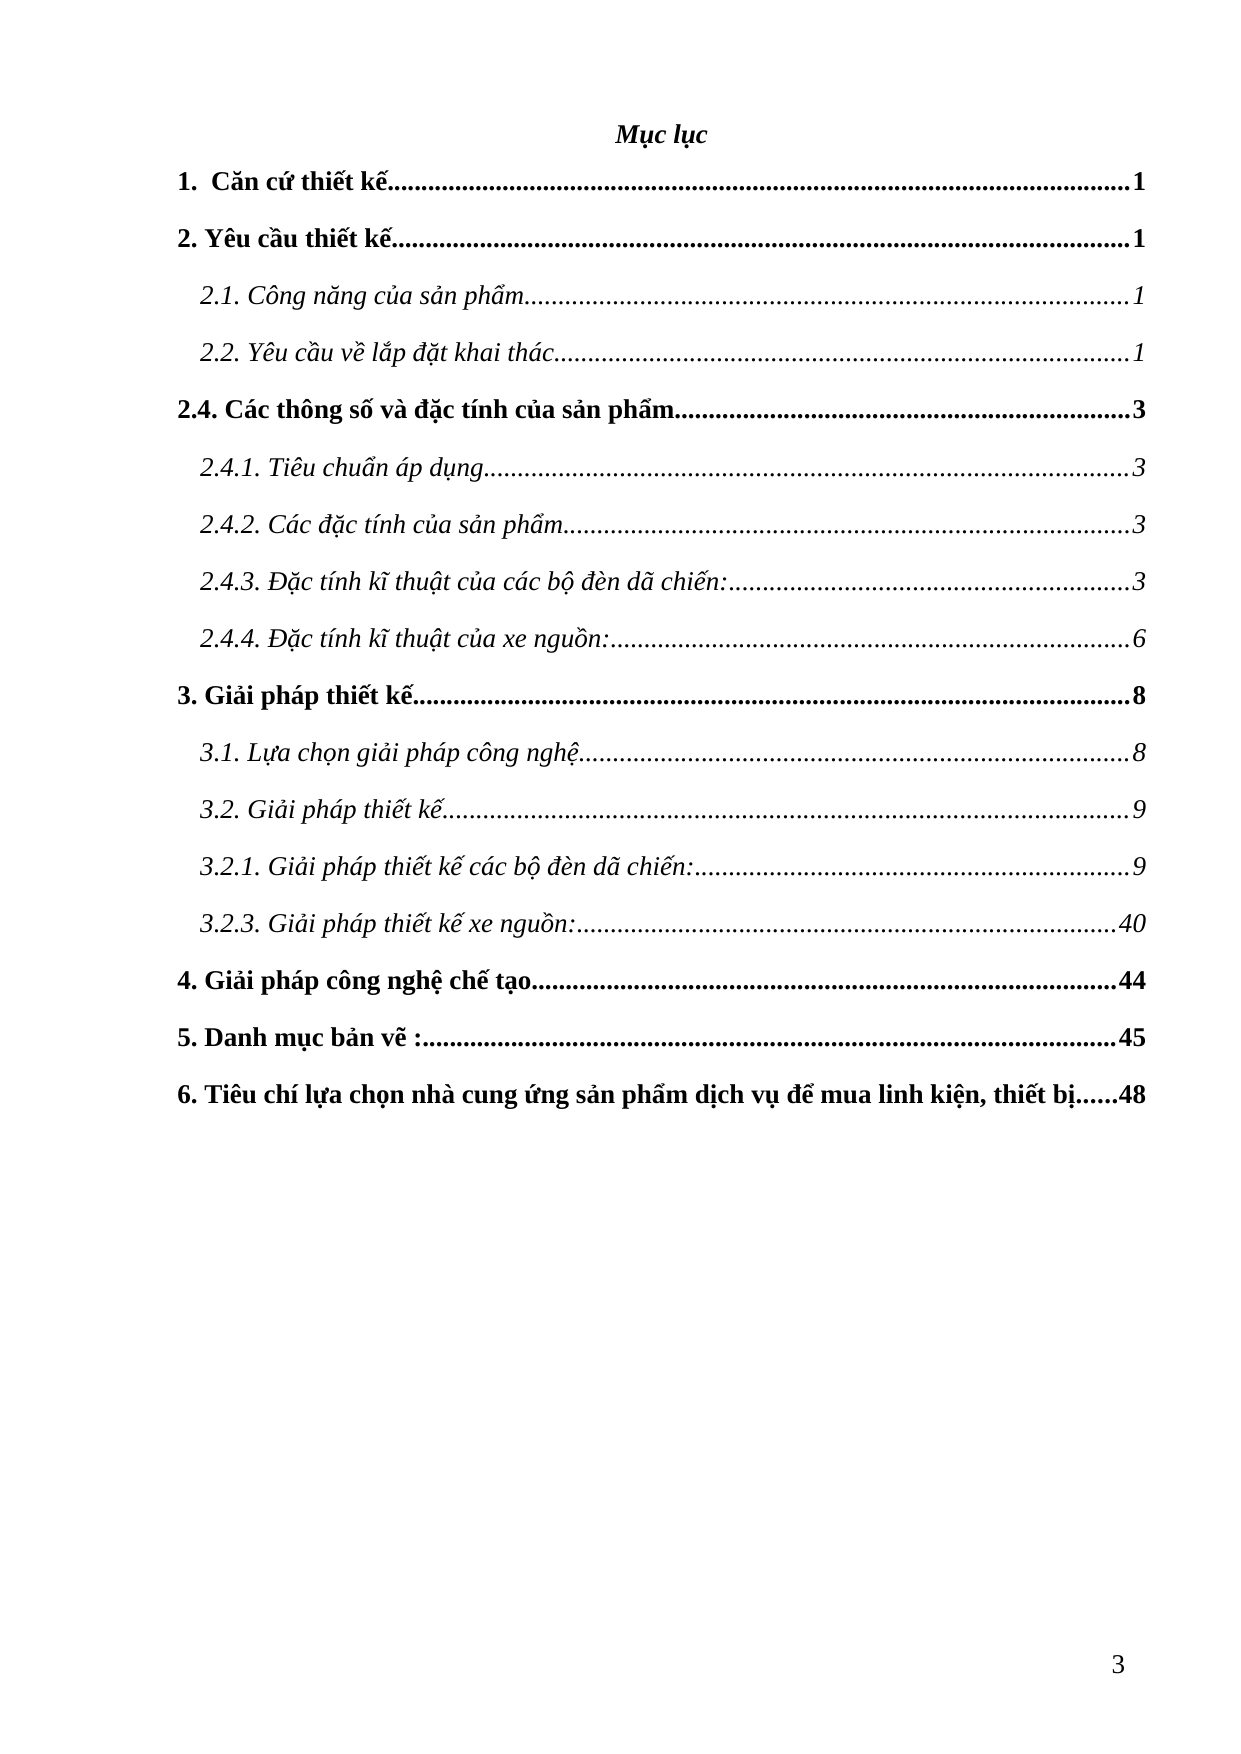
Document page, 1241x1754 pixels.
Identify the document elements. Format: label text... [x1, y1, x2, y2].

text 2.4.2. Các đặc tính của sản phẩm 3 [200, 508, 1146, 539]
text 2.4.4. Đặc tính kĩ thuật của xe nguồn: 6 [200, 622, 1146, 653]
text 2.4. Các thông số và đặc tính của sản phẩm 3 [177, 393, 1146, 425]
text 3. Giải pháp thiết kế 8 [177, 679, 1146, 710]
text 4. Giải pháp công nghệ chế tạo 44 [177, 964, 1146, 996]
text 5. Danh mục bản vẽ : 45 [177, 1021, 1146, 1053]
text 3.2.3. Giải pháp thiết kế xe nguồn: 40 [200, 907, 1146, 938]
text 1. Căn cứ thiết kế 1 [177, 165, 1146, 196]
text 2. Yêu cầu thiết kế 1 [177, 222, 1146, 253]
text 3.2. Giải pháp thiết kế 9 [200, 793, 1146, 824]
text 2.1. Công năng của sản phẩm 1 [200, 279, 1146, 311]
text 3.1. Lựa chọn giải pháp công nghệ 8 [200, 736, 1146, 767]
text Mục lục [177, 118, 1146, 150]
text 2.4.1. Tiêu chuẩn áp dụng 3 [200, 451, 1146, 482]
text 2.2. Yêu cầu về lắp đặt khai thác 1 [200, 336, 1146, 368]
text 3.2.1. Giải pháp thiết kế các bộ đèn dã chiến: 9 [200, 850, 1146, 881]
text 2.4.3. Đặc tính kĩ thuật của các bộ đèn dã chiến: 3 [200, 565, 1146, 596]
text 6. Tiêu chí lựa chọn nhà cung ứng sản phẩm dịch vụ để mua linh kiện, thiết bị 48 [177, 1078, 1146, 1110]
